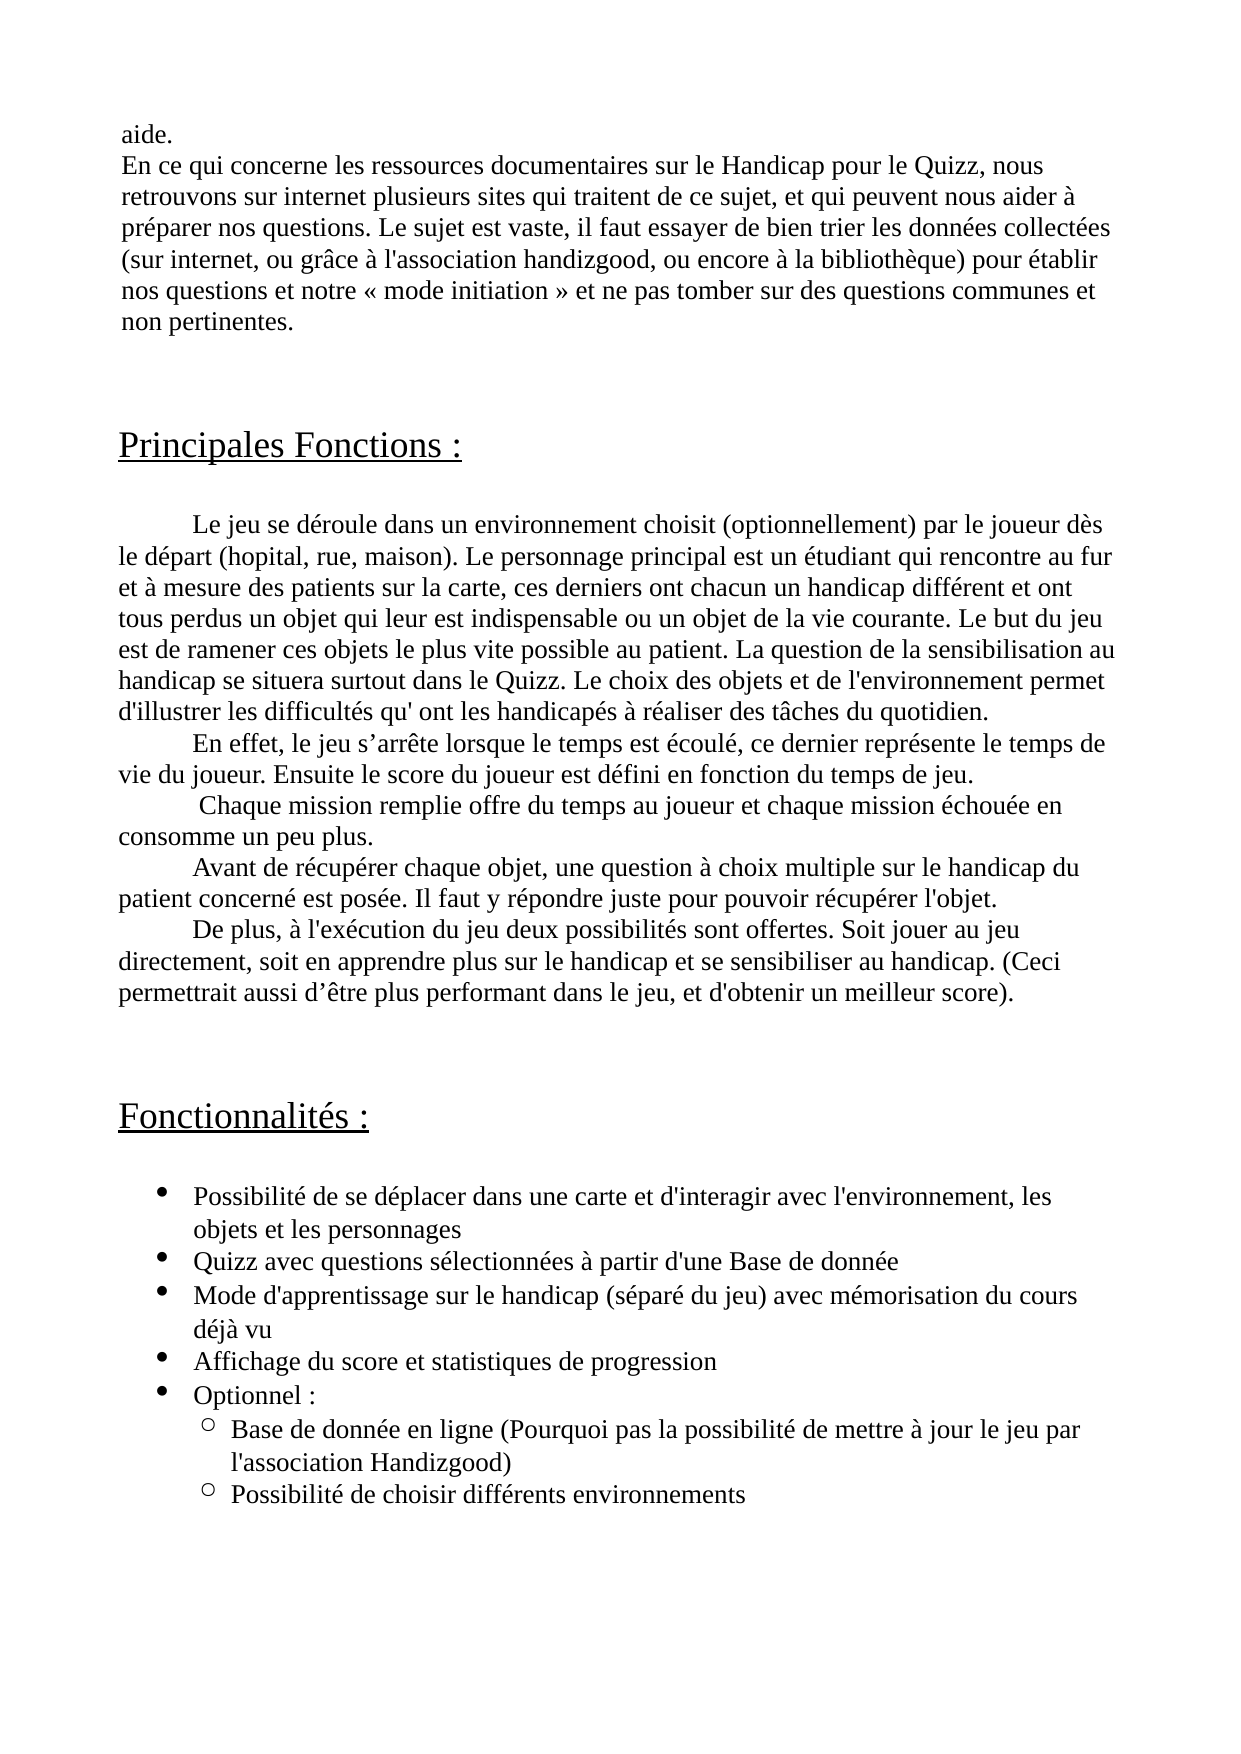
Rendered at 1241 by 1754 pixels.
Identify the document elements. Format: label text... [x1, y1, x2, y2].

list Possibilité de se déplacer dans une carte et d'interagir avec l'environnement, les objets et les personnages [156, 1179, 1122, 1245]
text Avant de récupérer chaque objet, une question à choix multiple sur le handicap du patient concerné est posée. Il faut y répondre juste pour pouvoir récupérer l'objet. De plus, à l'exécution du jeu deux possibilités sont offertes. Soit jouer au jeu directement, soit en apprendre plus sur le handicap et se sensibiliser au handicap. (Ceci permettrait aussi d’être plus performant dans le jeu, et d'obtenir un meilleur score). [118, 851, 1122, 1007]
list En ce qui concerne les ressources documentaires sur le Handicap pour le Quizz, nous retrouvons sur internet plusieurs sites qui traitent de ce sujet, et qui peuvent nous aider à préparer nos questions. Le sujet est vaste, il faut essayer de bien trier les données collectées (sur internet, ou grâce à l'association handizgood, ou encore à la bibliothèque) pour établir nos questions et notre « mode initiation » et ne pas tomber sur des questions communes et non pertinentes. [84, 149, 1122, 336]
text Fonctionnalités : [118, 1093, 1122, 1136]
list Mode d'apprentissage sur le handicap (séparé du jeu) avec mémorisation du cours déjà vu [156, 1279, 1122, 1344]
list Base de donnée en ligne (Pourquoi pas la possibilité de mettre à jour le jeu par l'association Handizgood) [193, 1412, 1122, 1477]
list Possibilité de choisir différents environnements [193, 1477, 1122, 1511]
text Le jeu se déroule dans un environnement choisit (optionnellement) par le joueur dès le départ (hopital, rue, maison). Le personnage principal est un étudiant qui rencontre au fur et à mesure des patients sur la carte, ces derniers ont chacun un handicap différent et ont tous perdus un objet qui leur est indispensable ou un objet de la vie courante. Le but du jeu est de ramener ces objets le plus vite possible au patient. La question de la sensibilisation au handicap se situera surtout dans le Quizz. Le choix des objets et de l'environnement permet d'illustrer les difficultés qu' ont les handicapés à réaliser des tâches du quotidien. [118, 509, 1122, 727]
list Optionnel : [156, 1378, 1122, 1412]
list Affichage du score et statistiques de progression [156, 1344, 1122, 1378]
text Principales Fonctions : [118, 422, 1122, 466]
text En effet, le jeu s’arrête lorsque le temps est écoulé, ce dernier représente le temps de vie du joueur. Ensuite le score du joueur est défini en fonction du temps de jeu. [118, 727, 1122, 789]
list aide. [84, 118, 1122, 149]
list Quizz avec questions sélectionnées à partir d'une Base de donnée [156, 1245, 1122, 1279]
text Chaque mission remplie offre du temps au joueur et chaque mission échouée en consomme un peu plus. [118, 789, 1122, 851]
